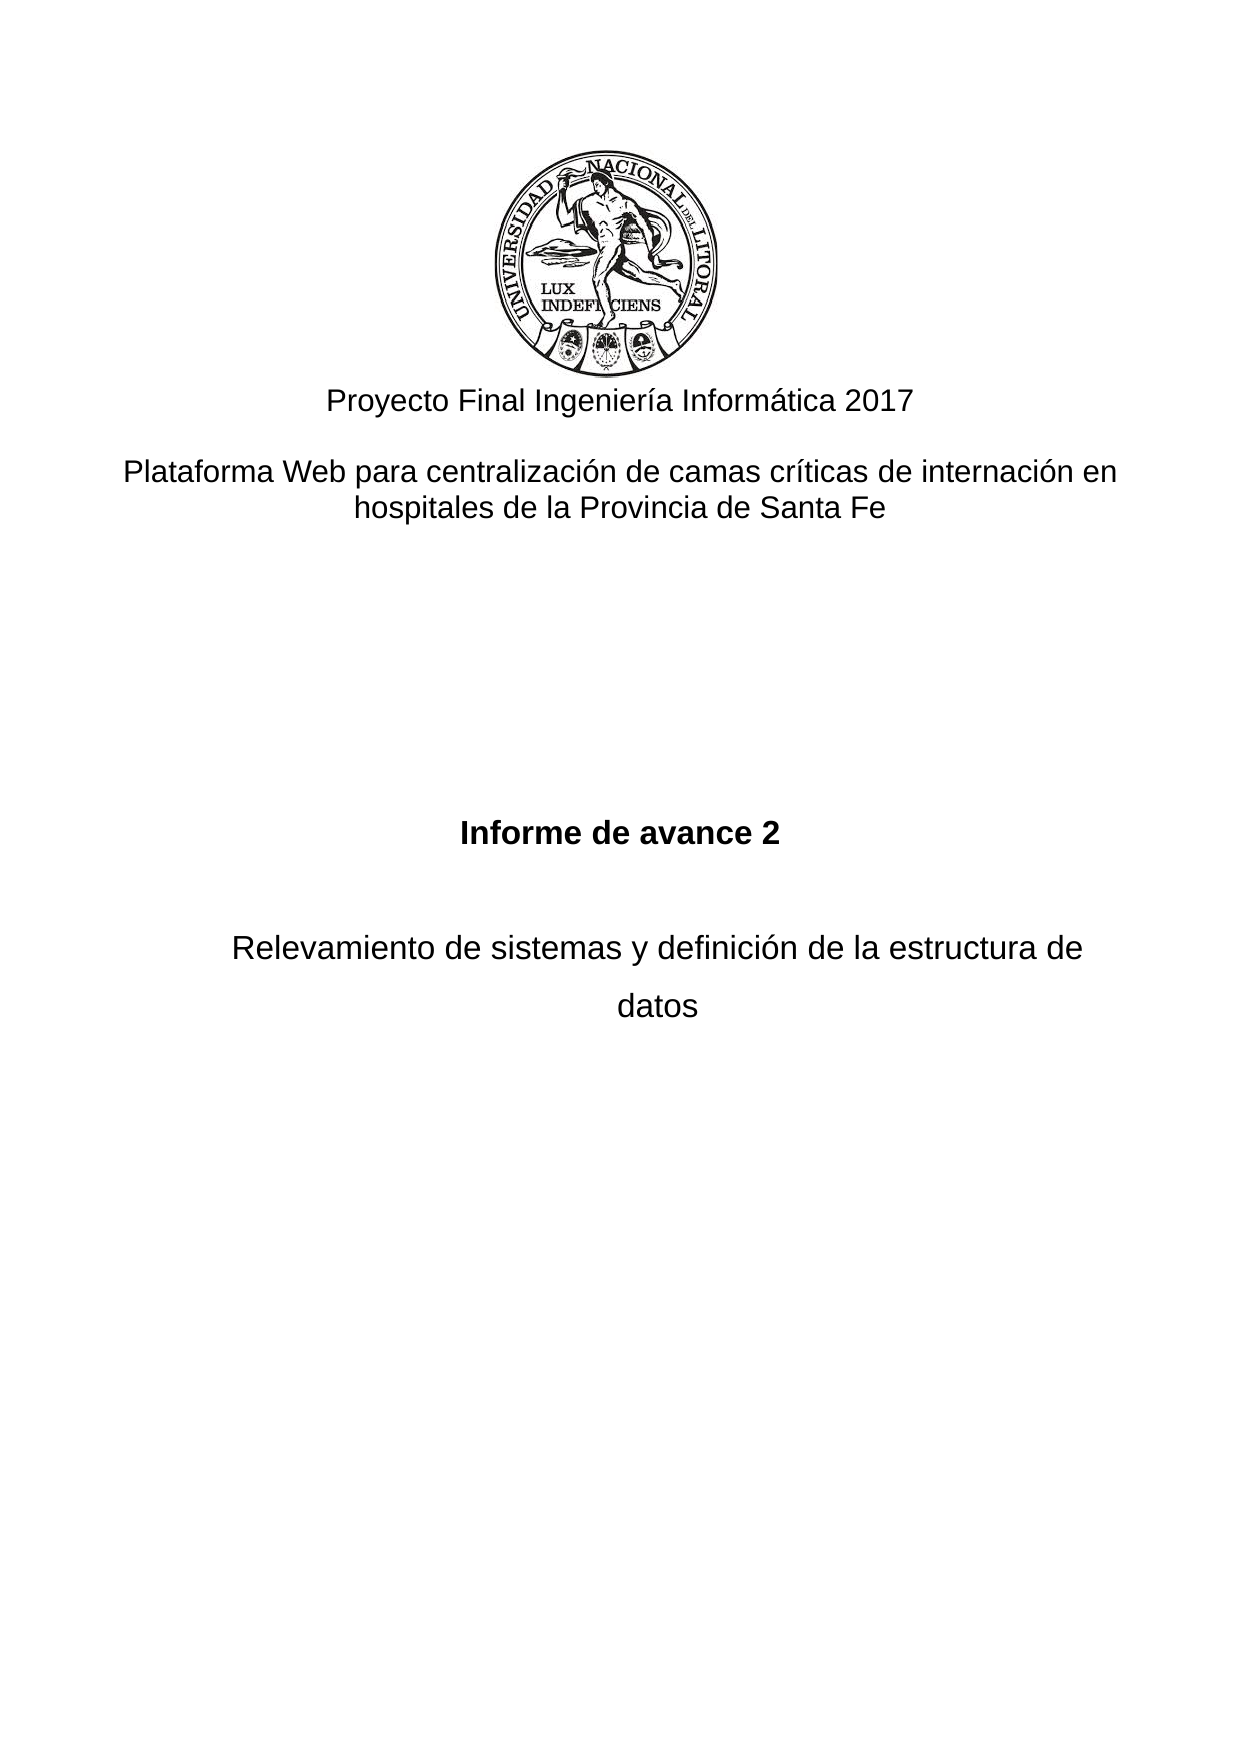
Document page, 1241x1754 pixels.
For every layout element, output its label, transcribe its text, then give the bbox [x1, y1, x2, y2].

list Relevamiento de sistemas y definición de la estructura de datos [156, 928, 1122, 1024]
text Informe de avance 2 [118, 813, 1122, 851]
text Plataforma Web para centralización de camas críticas de internación en hospitales de la Provincia de Santa Fe [118, 453, 1122, 525]
picture [494, 150, 718, 378]
text Proyecto Final Ingeniería Informática 2017 [118, 382, 1122, 418]
